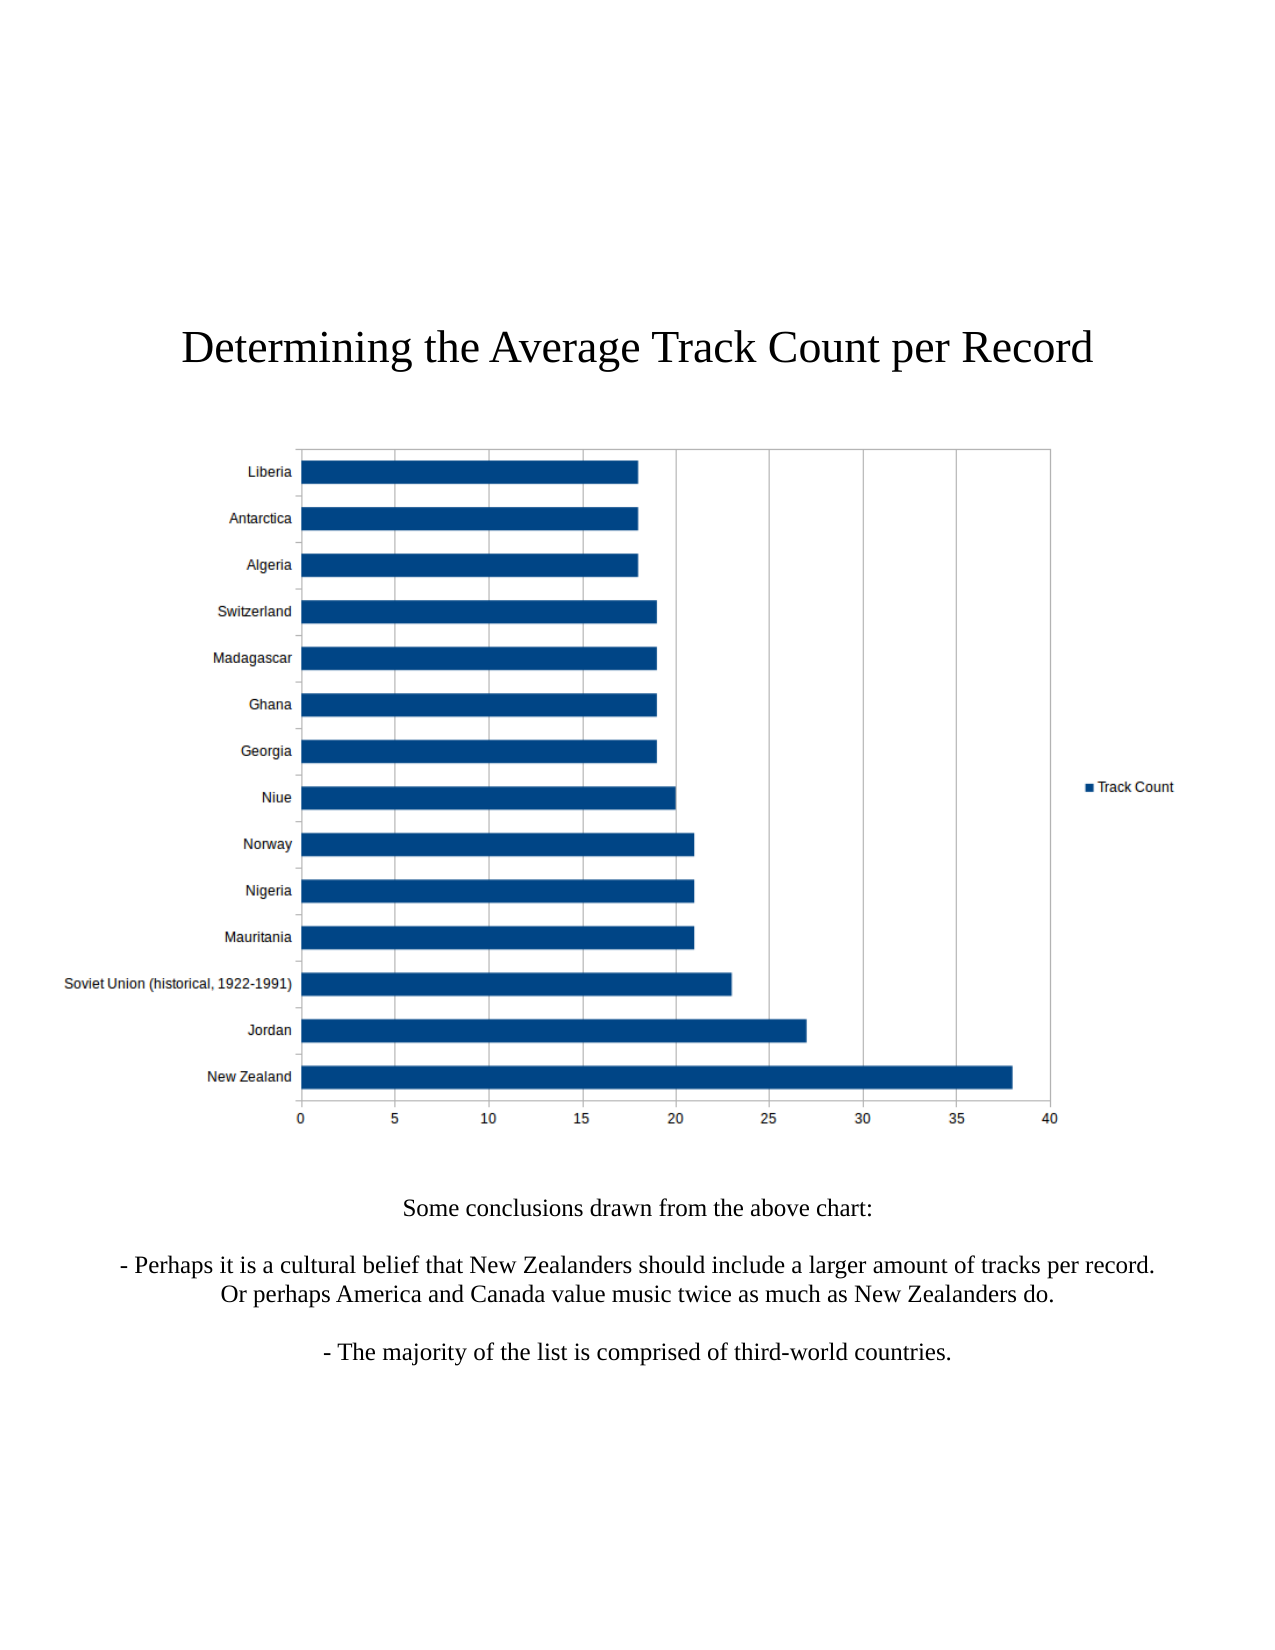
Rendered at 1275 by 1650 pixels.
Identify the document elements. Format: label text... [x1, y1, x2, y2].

text Determining the Average Track Count per Record [118, 319, 1157, 401]
text - Perhaps it is a cultural belief that New Zealanders should include a larger amount of tracks per record. Or perhaps America and Canada value music twice as much as New Zealanders do. [118, 1251, 1157, 1308]
picture [41, 435, 1185, 1141]
text Some conclusions drawn from the above chart: [118, 1193, 1157, 1222]
text - The majority of the list is comprised of third-world countries. [118, 1337, 1157, 1366]
